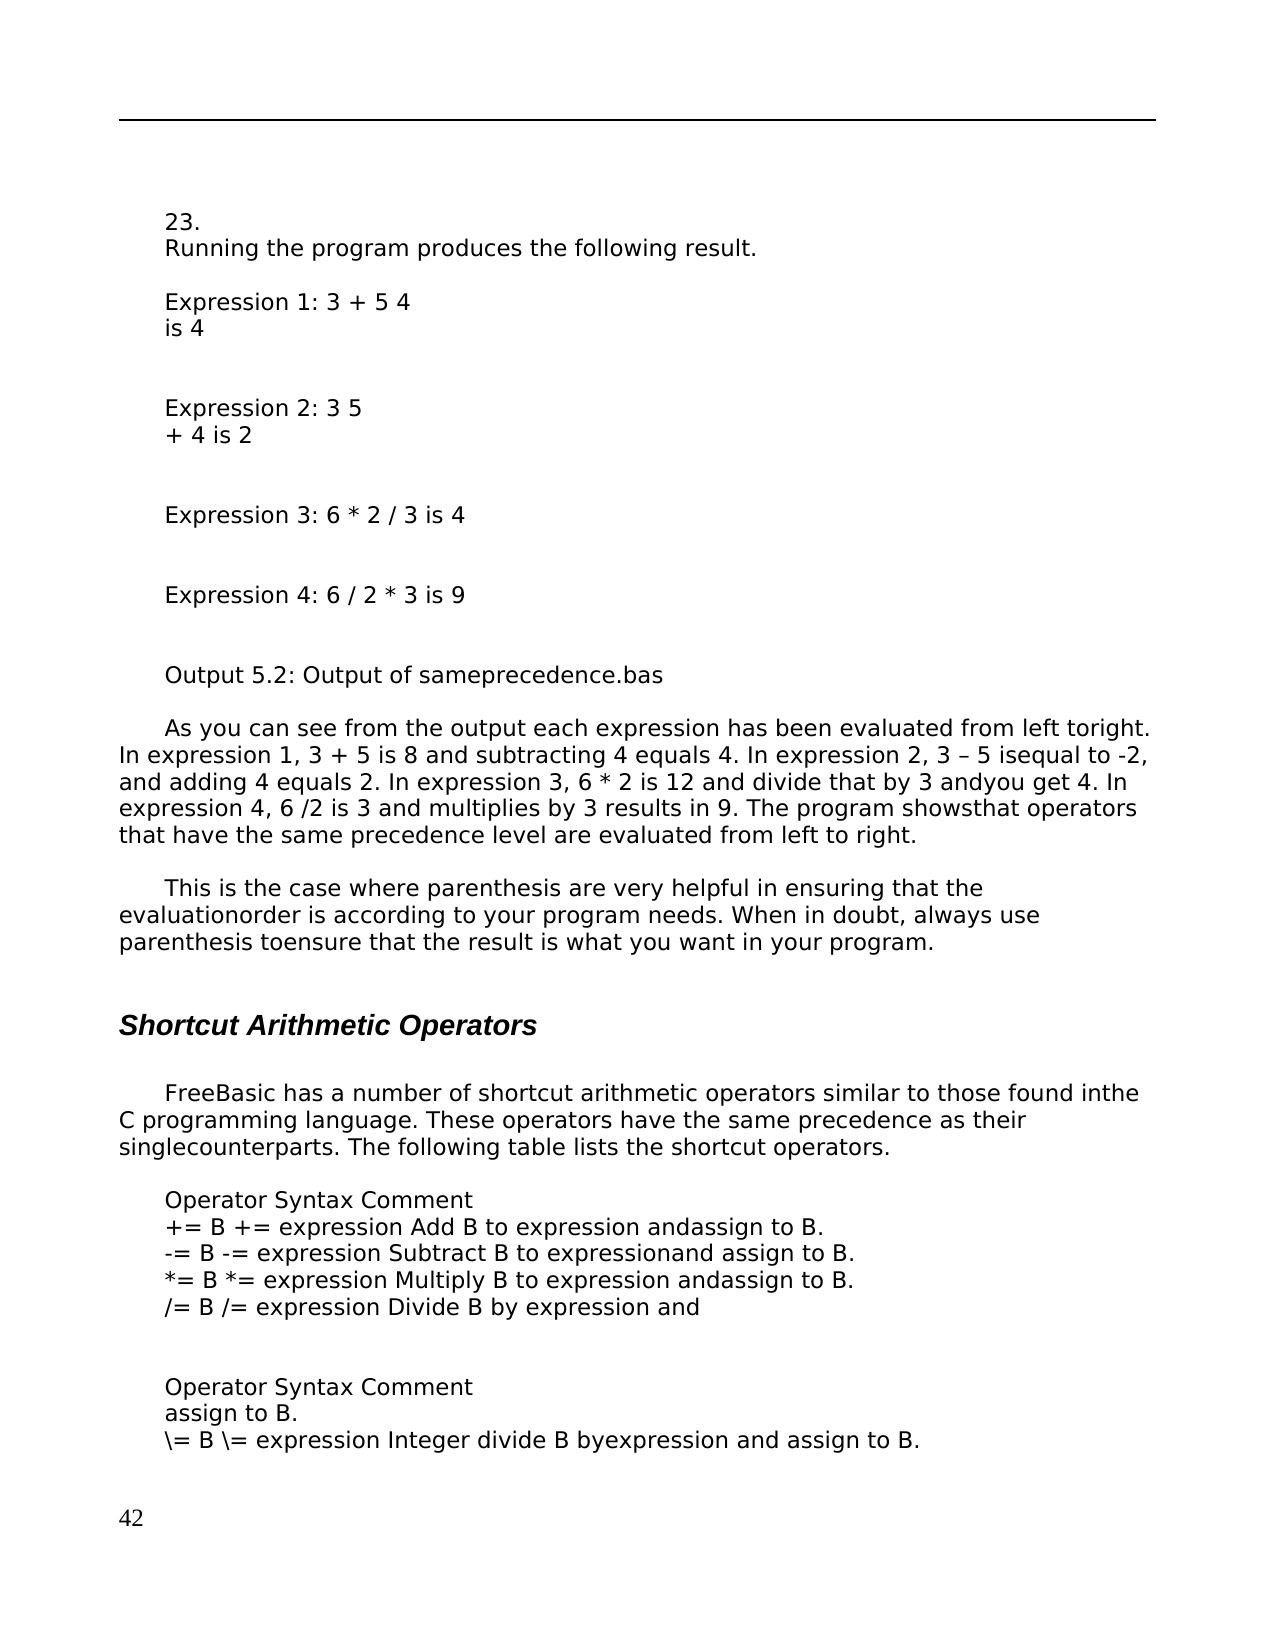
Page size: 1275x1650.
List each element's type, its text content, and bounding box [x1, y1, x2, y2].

text \= B \= expression Integer divide B byexpression and assign to B. [118, 1427, 1156, 1454]
text assign to B. [118, 1401, 1156, 1427]
text As you can see from the output each expression has been evaluated from left toright. In expression 1, 3 + 5 is 8 and subtracting 4 equals 4. In expression 2, 3 – 5 isequal to -2, and adding 4 equals 2. In expression 3, 6 * 2 is 12 and divide that by 3 andyou get 4. In expression 4, 6 /2 is 3 and multiplies by 3 results in 9. The program showsthat operators that have the same precedence level are evaluated from left to right. [118, 716, 1156, 849]
text Output 5.2: Output of sameprecedence.bas [118, 662, 1156, 689]
text Expression 4: 6 / 2 * 3 is 9 [118, 582, 1156, 609]
text 23. [118, 209, 1156, 236]
text FreeBasic has a number of shortcut arithmetic operators similar to those found inthe C programming language. These operators have the same precedence as their singlecounterparts. The following table lists the shortcut operators. [118, 1081, 1156, 1161]
text Expression 2: 3 5 [118, 396, 1156, 422]
text Expression 1: 3 + 5 4 [118, 289, 1156, 316]
text /= B /= expression Divide B by expression and [118, 1294, 1156, 1321]
subtitle Shortcut Arithmetic Operators [118, 1008, 1156, 1041]
text *= B *= expression Multiply B to expression andassign to B. [118, 1267, 1156, 1294]
text This is the case where parenthesis are very helpful in ensuring that the evaluationorder is according to your program needs. When in doubt, always use parenthesis toensure that the result is what you want in your program. [118, 876, 1156, 956]
text += B += expression Add B to expression andassign to B. [118, 1214, 1156, 1241]
text Expression 3: 6 * 2 / 3 is 4 [118, 502, 1156, 529]
text + 4 is 2 [118, 422, 1156, 449]
text Operator Syntax Comment [118, 1187, 1156, 1214]
text is 4 [118, 316, 1156, 342]
text Running the program produces the following result. [118, 236, 1156, 262]
text -= B -= expression Subtract B to expressionand assign to B. [118, 1241, 1156, 1267]
text Operator Syntax Comment [118, 1374, 1156, 1401]
